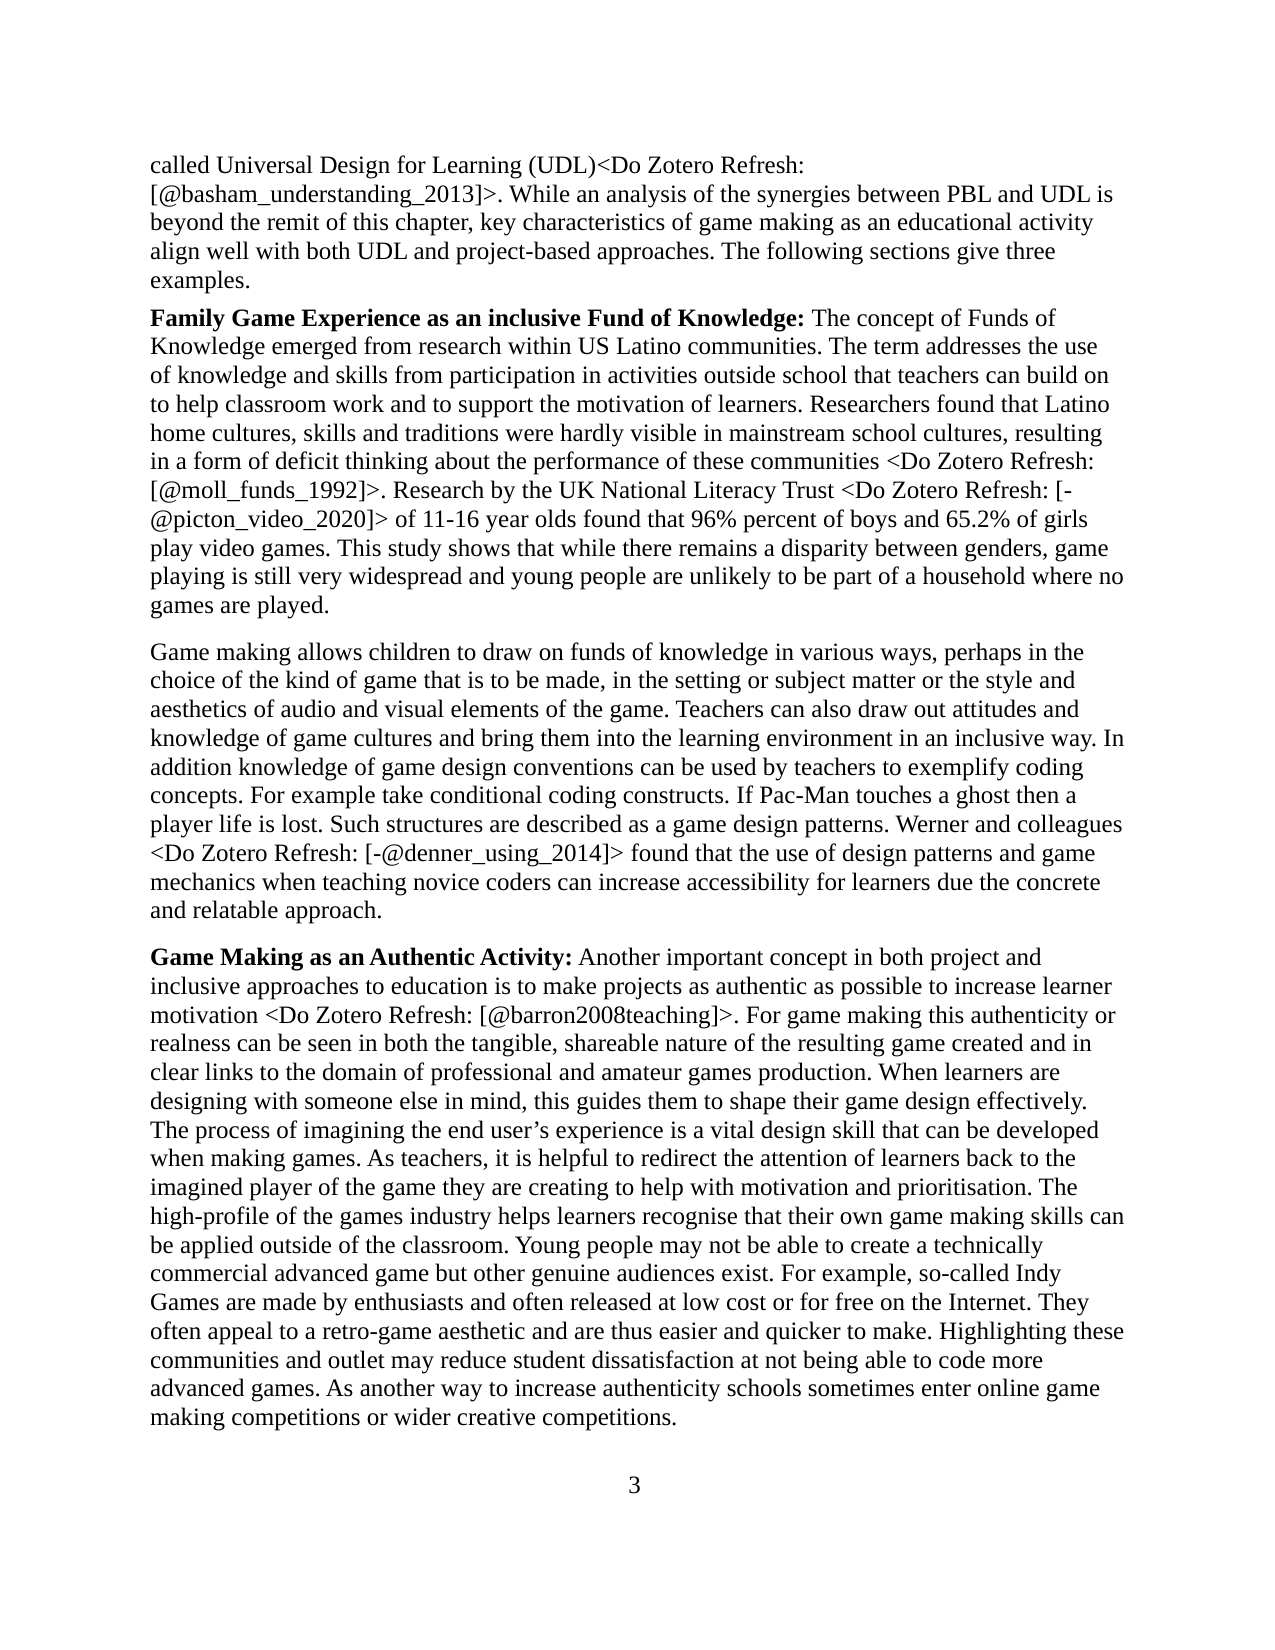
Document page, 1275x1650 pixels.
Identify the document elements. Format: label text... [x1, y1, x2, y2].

text Game Making as an Authentic Activity: Another important concept in both project and inclusive approaches to education is to make projects as authentic as possible to increase learner motivation <Do Zotero Refresh: [@barron2008teaching]>. For game making this authenticity or realness can be seen in both the tangible, shareable nature of the resulting game created and in clear links to the domain of professional and amateur games production. When learners are designing with someone else in mind, this guides them to shape their game design effectively. The process of imagining the end user’s experience is a vital design skill that can be developed when making games. As teachers, it is helpful to redirect the attention of learners back to the imagined player of the game they are creating to help with motivation and prioritisation. The high-profile of the games industry helps learners recognise that their own game making skills can be applied outside of the classroom. Young people may not be able to create a technically commercial advanced game but other genuine audiences exist. For example, so-called Indy Games are made by enthusiasts and often released at low cost or for free on the Internet. They often appeal to a retro-game aesthetic and are thus easier and quicker to make. Highlighting these communities and outlet may reduce student dissatisfaction at not being able to code more advanced games. As another way to increase authenticity schools sometimes enter online game making competitions or wider creative competitions. [150, 942, 1125, 1431]
text Family Game Experience as an inclusive Fund of Knowledge: The concept of Funds of Knowledge emerged from research within US Latino communities. The term addresses the use of knowledge and skills from participation in activities outside school that teachers can build on to help classroom work and to support the motivation of learners. Researchers found that Latino home cultures, skills and traditions were hardly visible in mainstream school cultures, resulting in a form of deficit thinking about the performance of these communities <Do Zotero Refresh: [@moll_funds_1992]>. Research by the UK National Literacy Trust <Do Zotero Refresh: [-@picton_video_2020]> of 11-16 year olds found that 96% percent of boys and 65.2% of girls play video games. This study shows that while there remains a disparity between genders, game playing is still very widespread and young people are unlikely to be part of a household where no games are played. [150, 303, 1125, 619]
text called Universal Design for Learning (UDL)<Do Zotero Refresh: [@basham_understanding_2013]>. While an analysis of the synergies between PBL and UDL is beyond the remit of this chapter, key characteristics of game making as an educational activity align well with both UDL and project-based approaches. The following sections give three examples. [150, 150, 1125, 294]
text Game making allows children to draw on funds of knowledge in various ways, perhaps in the choice of the kind of game that is to be made, in the setting or subject matter or the style and aesthetics of audio and visual elements of the game. Teachers can also draw out attitudes and knowledge of game cultures and bring them into the learning environment in an inclusive way. In addition knowledge of game design conventions can be used by teachers to exemplify coding concepts. For example take conditional coding constructs. If Pac-Man touches a ghost then a player life is lost. Such structures are described as a game design patterns. Werner and colleagues <Do Zotero Refresh: [-@denner_using_2014]> found that the use of design patterns and game mechanics when teaching novice coders can increase accessibility for learners due the concrete and relatable approach. [150, 637, 1125, 924]
